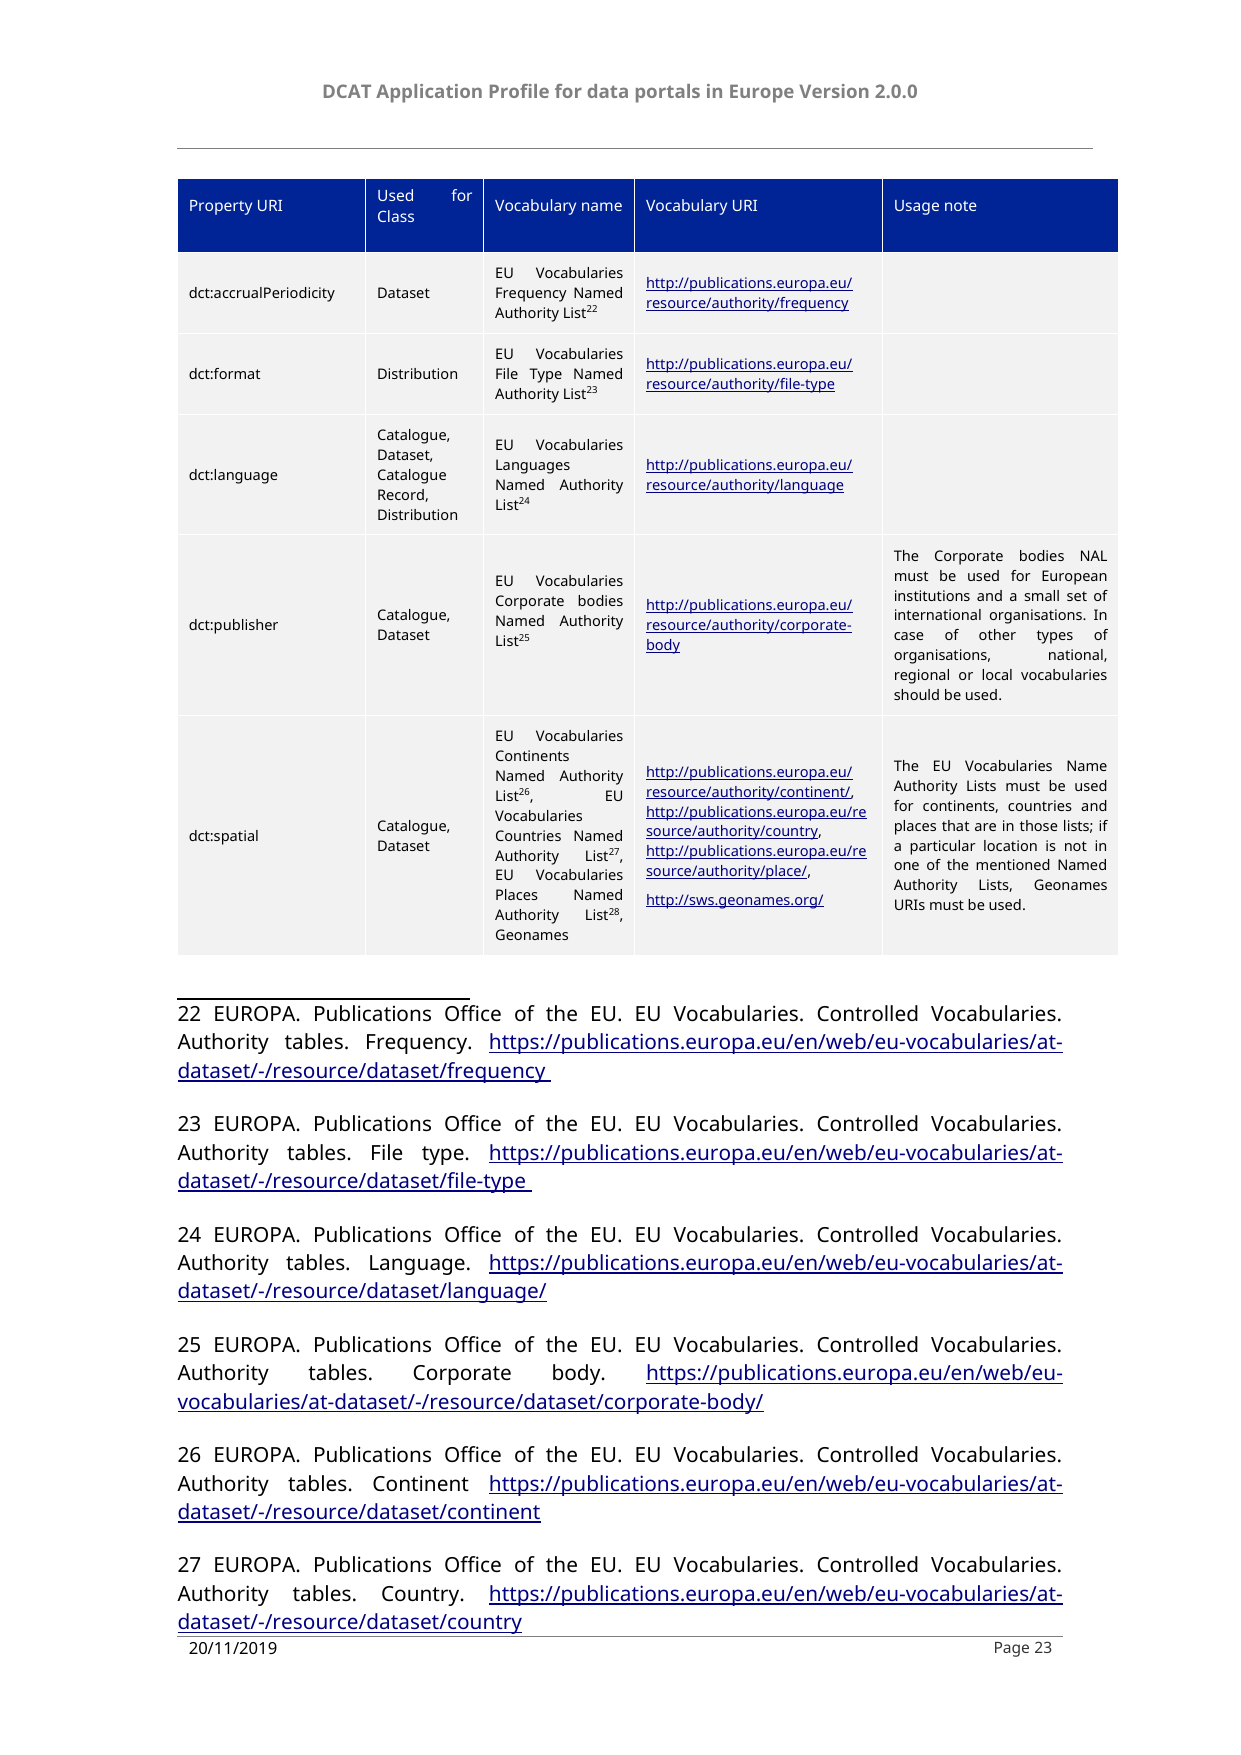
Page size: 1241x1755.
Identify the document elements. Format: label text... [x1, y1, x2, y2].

table_cell dct:accrualPeriodicity [178, 253, 365, 333]
table_cell Catalogue, Dataset [366, 716, 483, 955]
table_cell [883, 334, 1118, 414]
table_header Vocabulary name [484, 179, 634, 252]
table_header Usage note [883, 179, 1118, 252]
table_cell http://publications.europa.eu/resource/authority/file-type [635, 334, 882, 414]
table_cell dct:publisher [178, 535, 365, 715]
table_cell [883, 415, 1118, 534]
table_cell Dataset [366, 253, 483, 333]
table_cell http://publications.europa.eu/resource/authority/language [635, 415, 882, 534]
table_header Used for Class [366, 179, 483, 252]
table_cell EU Vocabularies Languages Named Authority List [484, 415, 634, 534]
table_cell dct:format [178, 334, 365, 414]
table_cell http://publications.europa.eu/resource/authority/continent/, http://publications.europa.eu/resource/authority/country, http://publications.europa.eu/resource/authority/place/, http://sws.geonames.org/ [635, 716, 882, 955]
table_header Property URI [178, 179, 365, 252]
table_cell EU Vocabularies Corporate bodies Named Authority List [484, 535, 634, 715]
table_cell http://publications.europa.eu/resource/authority/corporate-body [635, 535, 882, 715]
table_cell [883, 253, 1118, 333]
table_cell dct:spatial [178, 716, 365, 955]
table_cell dct:language [178, 415, 365, 534]
table_cell The Corporate bodies NAL must be used for European institutions and a small set of international organisations. In case of other types of organisations, national, regional or local vocabularies should be used. [883, 535, 1118, 715]
table_cell EU Vocabularies Frequency Named Authority List [484, 253, 634, 333]
table_cell Catalogue, Dataset [366, 535, 483, 715]
table_cell EU Vocabularies Continents Named Authority List, EU Vocabularies Countries Named Authority List, EU Vocabularies Places Named Authority List, Geonames [484, 716, 634, 955]
table_cell http://publications.europa.eu/resource/authority/frequency [635, 253, 882, 333]
table_cell Distribution [366, 334, 483, 414]
table_cell EU Vocabularies File Type Named Authority List [484, 334, 634, 414]
table_cell Catalogue, Dataset, Catalogue Record, Distribution [366, 415, 483, 534]
table_cell The EU Vocabularies Name Authority Lists must be used for continents, countries and places that are in those lists; if a particular location is not in one of the mentioned Named Authority Lists, Geonames URIs must be used. [883, 716, 1118, 955]
table_header Vocabulary URI [635, 179, 882, 252]
